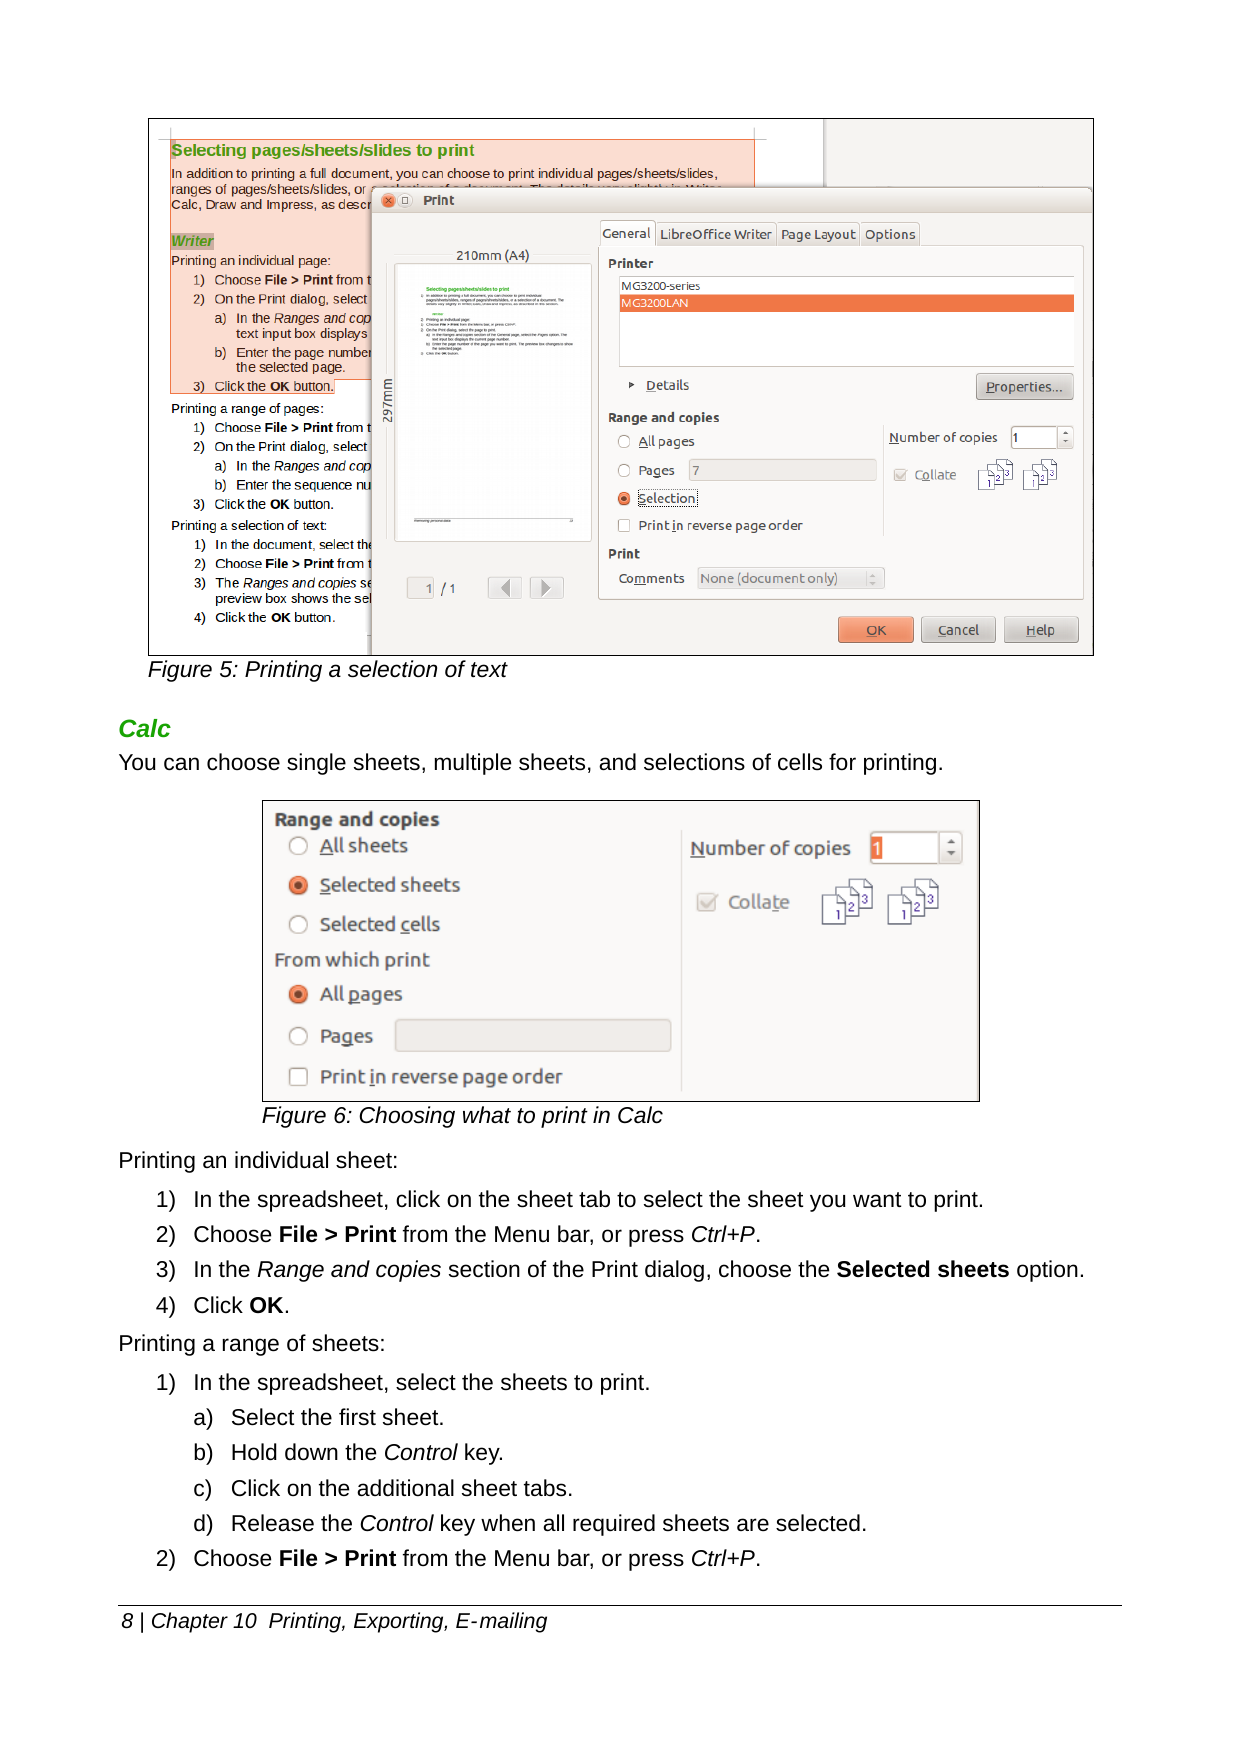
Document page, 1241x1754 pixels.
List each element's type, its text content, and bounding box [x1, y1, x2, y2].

list In the spreadsheet, click on the sheet tab to select the sheet you want to print. [156, 1186, 1122, 1212]
list In the spreadsheet, select the sheets to print. [156, 1369, 1122, 1395]
list Hold down the Control key. [193, 1439, 1122, 1466]
list Printing an individual sheet: [118, 1147, 1122, 1173]
text Figure 6: Choosing what to print in Calc [262, 1102, 979, 1128]
list Select the first sheet. [193, 1404, 1122, 1430]
list Click OK. [156, 1292, 1122, 1318]
list Click on the additional sheet tabs. [193, 1474, 1122, 1501]
list In the Range and copies section of the Print dialog, choose the Selected sheets option. [156, 1256, 1122, 1283]
text You can choose single sheets, multiple sheets, and selections of cells for printing. [118, 749, 1122, 776]
list Printing a range of sheets: [118, 1330, 1122, 1356]
subtitle Calc [118, 714, 1122, 743]
text Figure 5: Printing a selection of text [148, 656, 1093, 682]
list Choose File > Print from the Menu bar, or press Ctrl+P. [156, 1545, 1122, 1571]
picture [263, 801, 979, 1101]
picture [149, 119, 1093, 655]
list Release the Control key when all required sheets are selected. [193, 1510, 1122, 1536]
list Choose File > Print from the Menu bar, or press Ctrl+P. [156, 1221, 1122, 1248]
